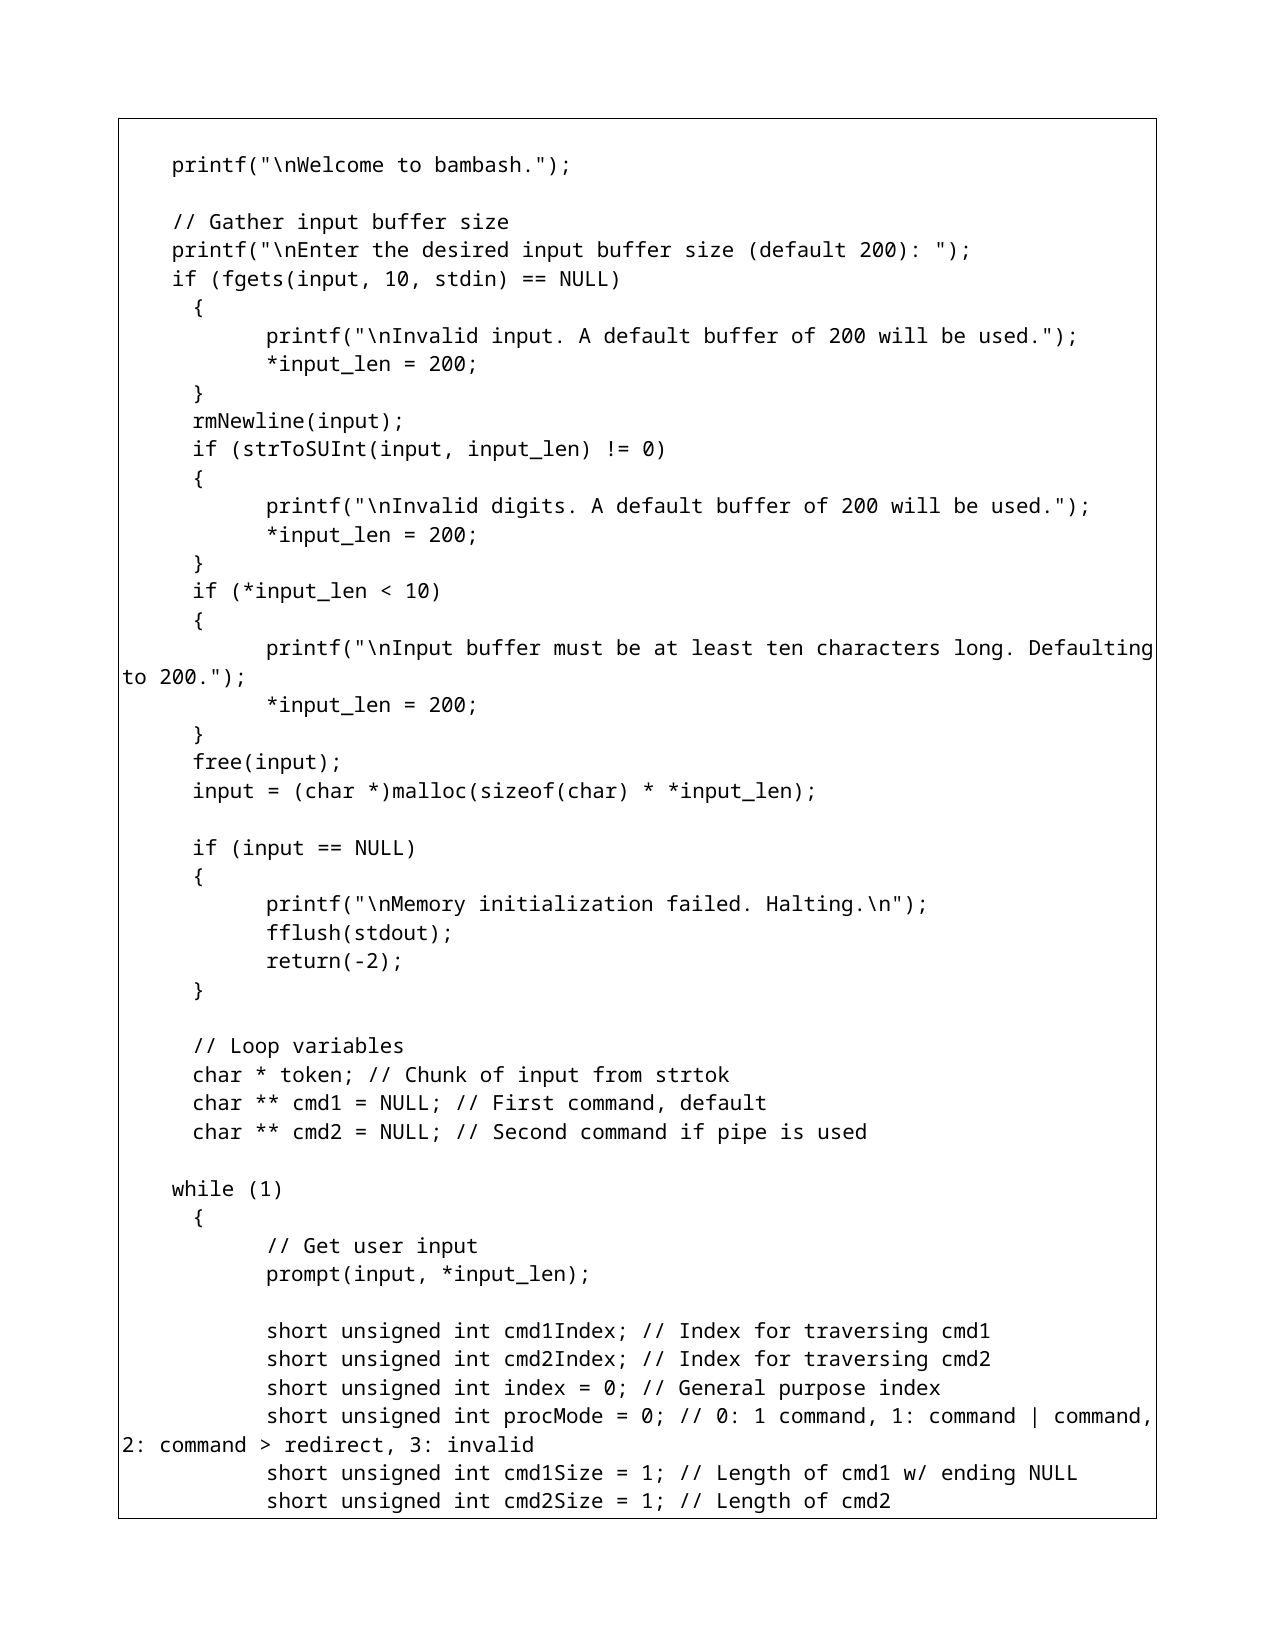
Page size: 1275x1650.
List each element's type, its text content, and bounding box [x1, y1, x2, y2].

text short unsigned int cmd2Index; // Index for traversing cmd2 [119, 1341, 1156, 1369]
text input = (char *)malloc(sizeof(char) * *input_len); [119, 772, 1156, 804]
text short unsigned int procMode = 0; // 0: 1 command, 1: command | command, 2: command > redirect, 3: invalid [119, 1398, 1156, 1455]
text printf("\nEnter the desired input buffer size (default 200): "); [119, 232, 1156, 260]
text char ** cmd1 = NULL; // First command, default [119, 1085, 1156, 1113]
text // Loop variables [119, 1028, 1156, 1057]
text short unsigned int cmd2Size = 1; // Length of cmd2 [119, 1483, 1156, 1518]
text short unsigned int index = 0; // General purpose index [119, 1369, 1156, 1398]
text // Get user input [119, 1227, 1156, 1256]
text short unsigned int cmd1Index; // Index for traversing cmd1 [119, 1312, 1156, 1341]
text { [119, 1199, 1156, 1227]
text rmNewline(input); [119, 402, 1156, 431]
text *input_len = 200; [119, 346, 1156, 374]
text printf("\nWelcome to bambash."); [119, 147, 1156, 178]
text printf("\nInvalid input. A default buffer of 200 will be used."); [119, 317, 1156, 346]
text *input_len = 200; [119, 516, 1156, 545]
text if (*input_len < 10) [119, 573, 1156, 602]
text printf("\nInput buffer must be at least ten characters long. Defaulting to 200."); [119, 630, 1156, 687]
text if (strToSUInt(input, input_len) != 0) [119, 431, 1156, 459]
text free(input); [119, 744, 1156, 772]
text while (1) [119, 1170, 1156, 1199]
text // Gather input buffer size [119, 203, 1156, 232]
text prompt(input, *input_len); [119, 1256, 1156, 1288]
text char ** cmd2 = NULL; // Second command if pipe is used [119, 1113, 1156, 1145]
text return(-2); [119, 943, 1156, 971]
text printf("\nMemory initialization failed. Halting.\n"); [119, 886, 1156, 914]
text fflush(stdout); [119, 914, 1156, 943]
text if (input == NULL) [119, 829, 1156, 857]
text { [119, 602, 1156, 630]
text char * token; // Chunk of input from strtok [119, 1057, 1156, 1085]
text if (fgets(input, 10, stdin) == NULL) [119, 260, 1156, 289]
text } [119, 971, 1156, 1003]
text short unsigned int cmd1Size = 1; // Length of cmd1 w/ ending NULL [119, 1455, 1156, 1483]
text *input_len = 200; [119, 687, 1156, 715]
text } [119, 545, 1156, 573]
text { [119, 289, 1156, 317]
text } [119, 374, 1156, 402]
text { [119, 459, 1156, 488]
text } [119, 715, 1156, 744]
text { [119, 857, 1156, 886]
text printf("\nInvalid digits. A default buffer of 200 will be used."); [119, 488, 1156, 516]
